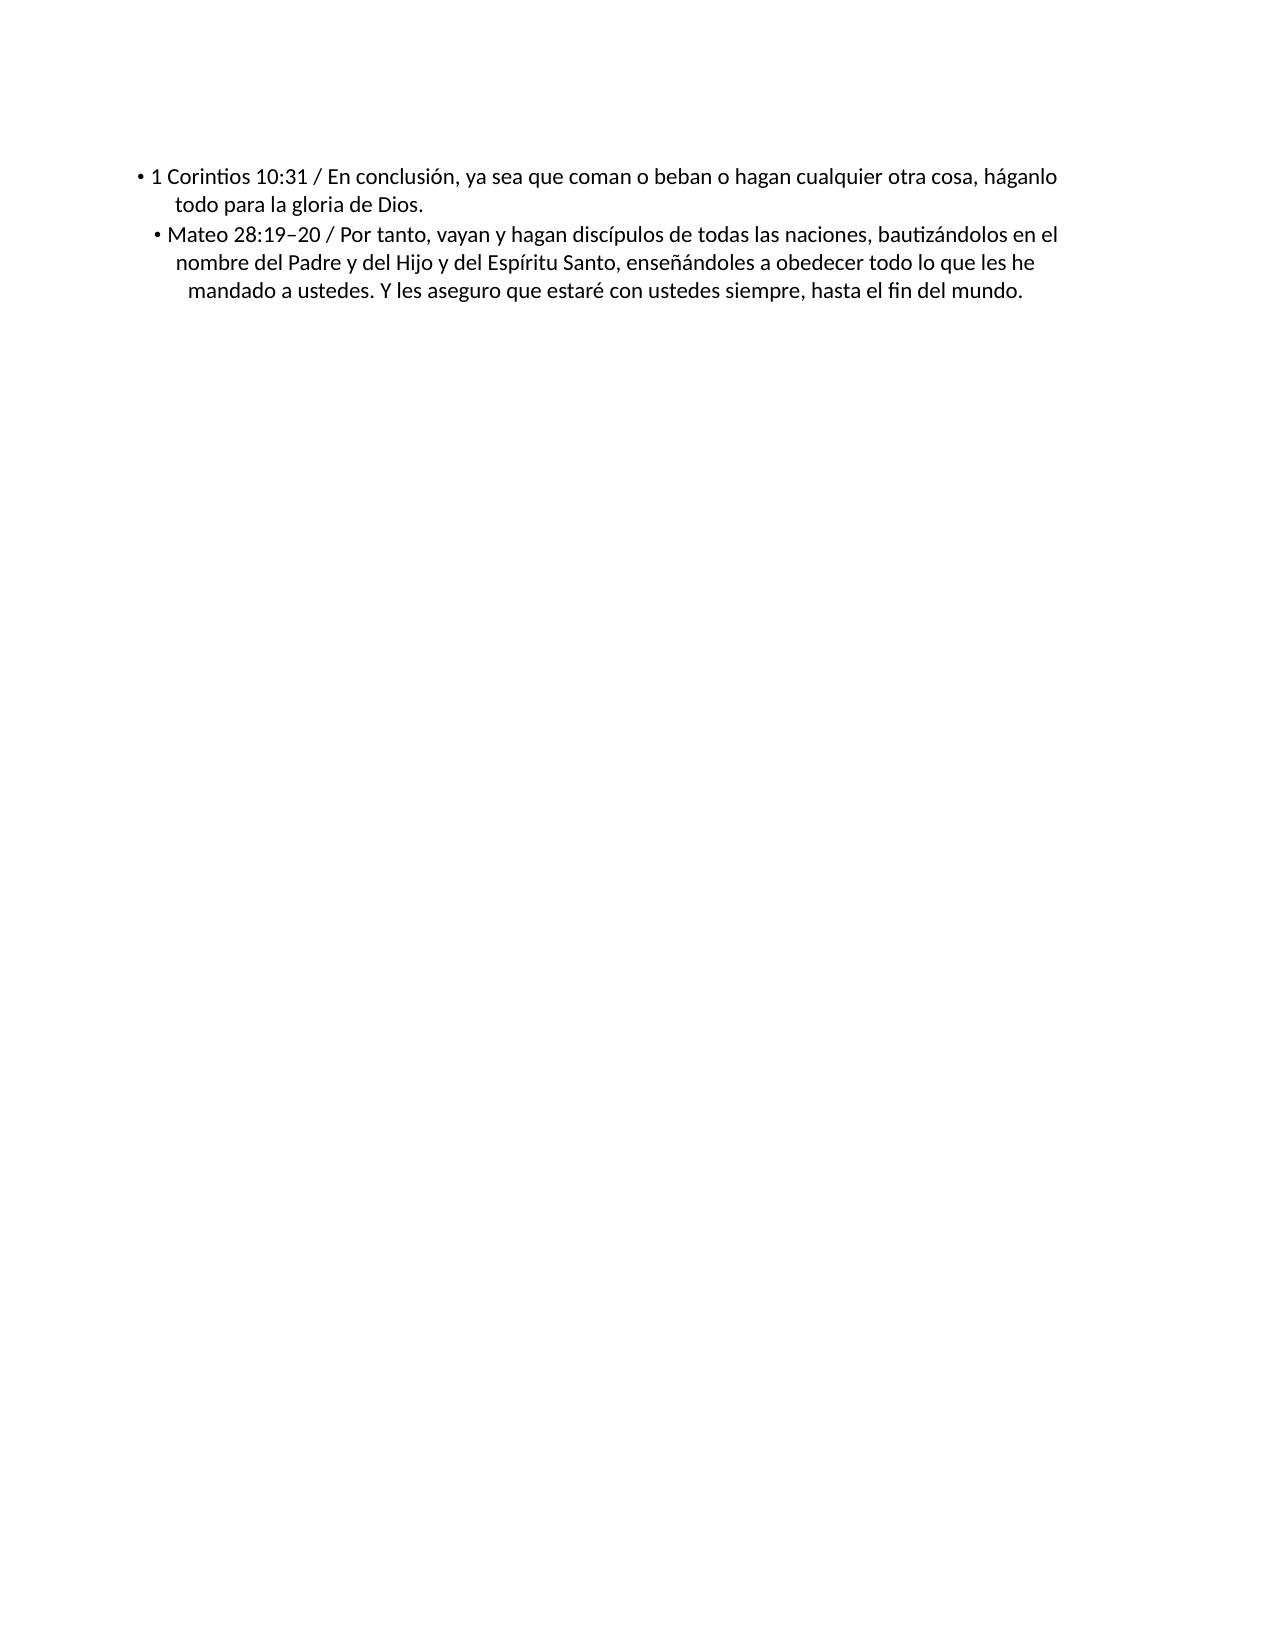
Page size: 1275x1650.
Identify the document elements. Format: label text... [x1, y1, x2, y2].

text • 1 Corintios 10:31 / En conclusión, ya sea que coman o beban o hagan cualquier otra cosa, háganlo todo para la gloria de Dios. [137, 162, 1090, 218]
text • Mateo 28:19–20 / Por tanto, vayan y hagan discípulos de todas las naciones, bautizándolos en el nombre del Padre y del Hijo y del Espíritu Santo, enseñándoles a obedecer todo lo que les he mandado a ustedes. Y les aseguro que estaré con ustedes siempre, hasta el fin del mundo. [137, 220, 1075, 304]
